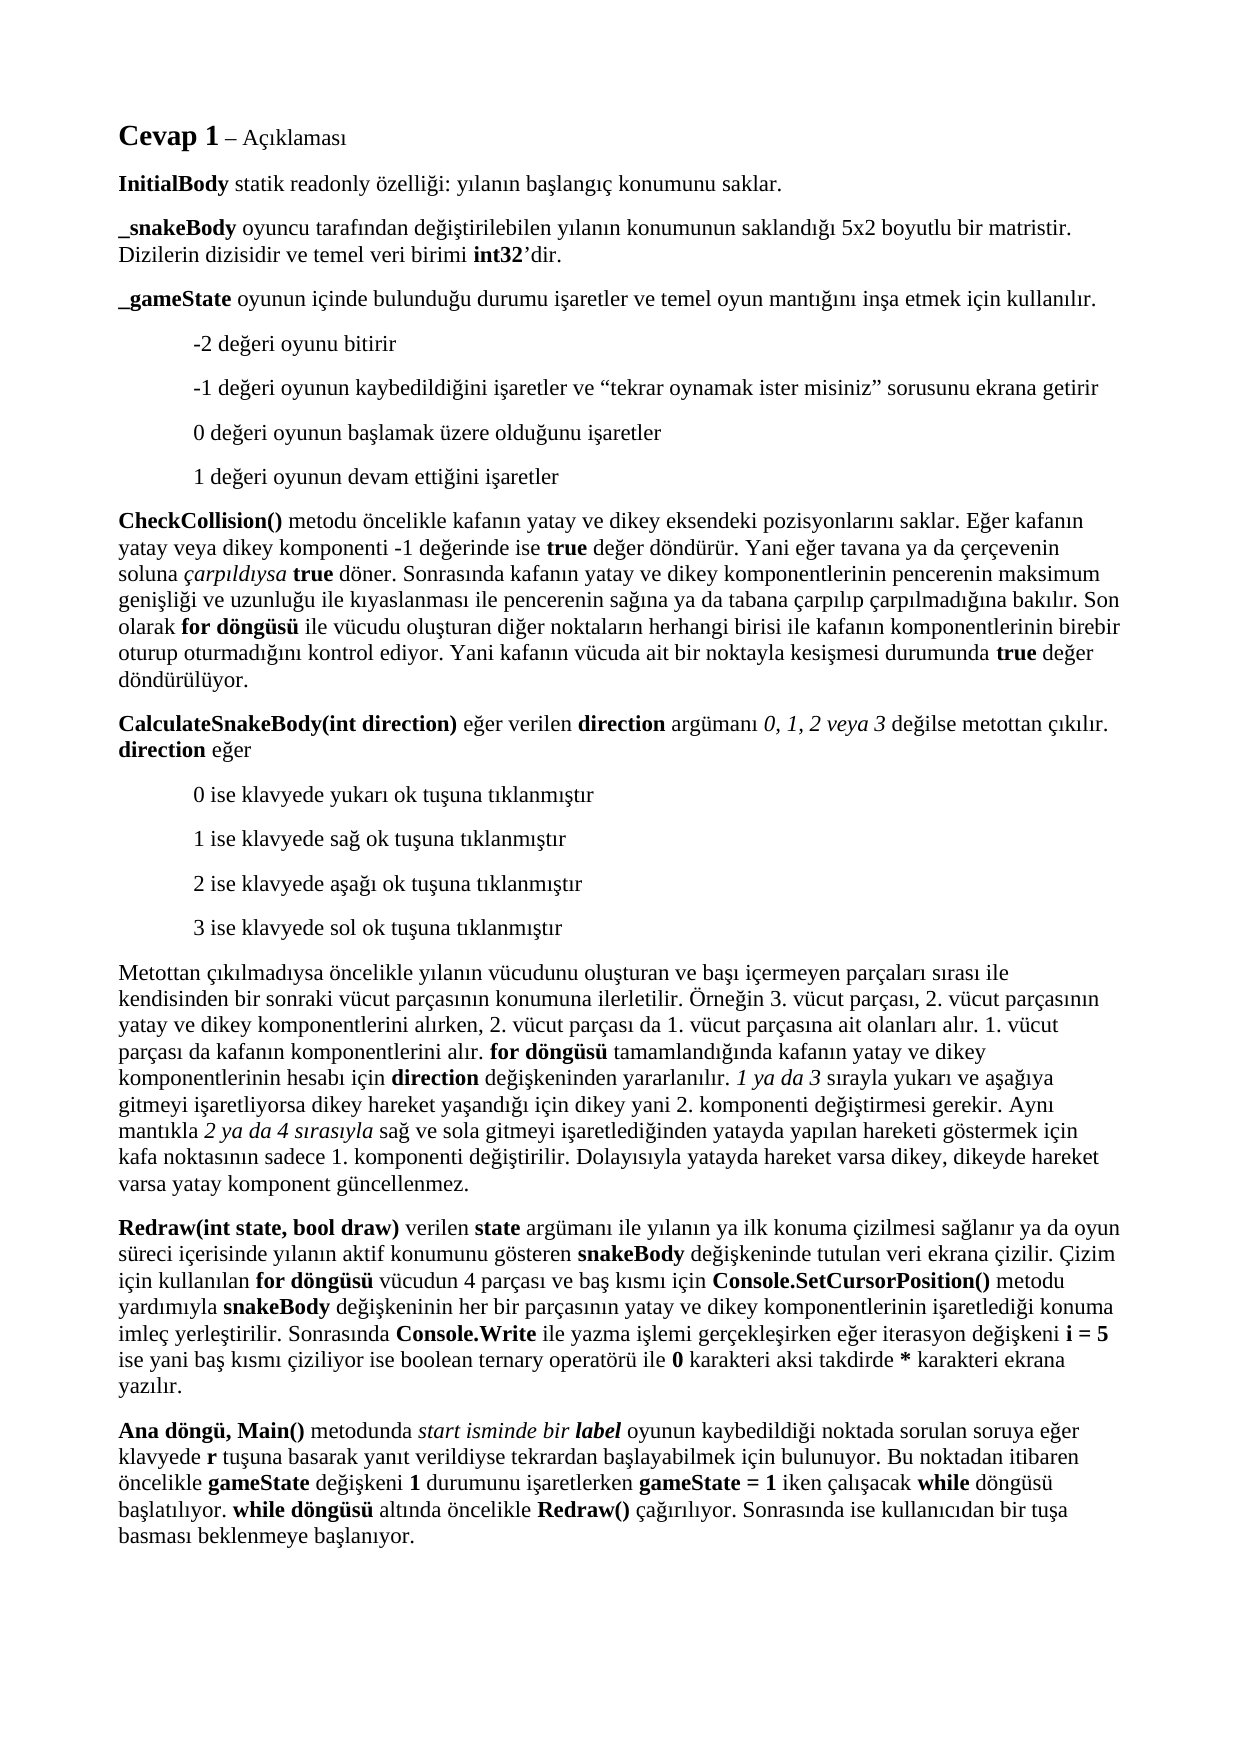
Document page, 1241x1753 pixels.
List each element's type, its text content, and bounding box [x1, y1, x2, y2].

text 0 değeri oyunun başlamak üzere olduğunu işaretler [118, 418, 1122, 445]
text 2 ise klavyede aşağı ok tuşuna tıklanmıştır [118, 870, 1122, 896]
text _gameState oyunun içinde bulunduğu durumu işaretler ve temel oyun mantığını inşa etmek için kullanılır. [118, 285, 1122, 311]
text CalculateSnakeBody(int direction) eğer verilen direction argümanı 0, 1, 2 veya 3 değilse metottan çıkılır. direction eğer [118, 710, 1122, 763]
text InitialBody statik readonly özelliği: yılanın başlangıç konumunu saklar. [118, 170, 1122, 196]
text Redraw(int state, bool draw) verilen state argümanı ile yılanın ya ilk konuma çizilmesi sağlanır ya da oyun süreci içerisinde yılanın aktif konumunu gösteren snakeBody değişkeninde tutulan veri ekrana çizilir. Çizim için kullanılan for döngüsü vücudun 4 parçası ve baş kısmı için Console.SetCursorPosition() metodu yardımıyla snakeBody değişkeninin her bir parçasının yatay ve dikey komponentlerinin işaretlediği konuma imleç yerleştirilir. Sonrasında Console.Write ile yazma işlemi gerçekleşirken eğer iterasyon değişkeni i = 5 ise yani baş kısmı çiziliyor ise boolean ternary operatörü ile 0 karakteri aksi takdirde * karakteri ekrana yazılır. [118, 1214, 1122, 1399]
text Cevap 1 – Açıklaması [118, 118, 1122, 152]
text 3 ise klavyede sol ok tuşuna tıklanmıştır [118, 914, 1122, 941]
text 1 değeri oyunun devam ettiğini işaretler [118, 463, 1122, 489]
text 1 ise klavyede sağ ok tuşuna tıklanmıştır [118, 825, 1122, 852]
text -1 değeri oyunun kaybedildiğini işaretler ve “tekrar oynamak ister misiniz” sorusunu ekrana getirir [118, 374, 1122, 400]
text _snakeBody oyuncu tarafından değiştirilebilen yılanın konumunun saklandığı 5x2 boyutlu bir matristir. Dizilerin dizisidir ve temel veri birimi int32’dir. [118, 214, 1122, 267]
text CheckCollision() metodu öncelikle kafanın yatay ve dikey eksendeki pozisyonlarını saklar. Eğer kafanın yatay veya dikey komponenti -1 değerinde ise true değer döndürür. Yani eğer tavana ya da çerçevenin soluna çarpıldıysa true döner. Sonrasında kafanın yatay ve dikey komponentlerinin pencerenin maksimum genişliği ve uzunluğu ile kıyaslanması ile pencerenin sağına ya da tabana çarpılıp çarpılmadığına bakılır. Son olarak for döngüsü ile vücudu oluşturan diğer noktaların herhangi birisi ile kafanın komponentlerinin birebir oturup oturmadığını kontrol ediyor. Yani kafanın vücuda ait bir noktayla kesişmesi durumunda true değer döndürülüyor. [118, 507, 1122, 692]
text Ana döngü, Main() metodunda start isminde bir label oyunun kaybedildiği noktada sorulan soruya eğer klavyede r tuşuna basarak yanıt verildiyse tekrardan başlayabilmek için bulunuyor. Bu noktadan itibaren öncelikle gameState değişkeni 1 durumunu işaretlerken gameState = 1 iken çalışacak while döngüsü başlatılıyor. while döngüsü altında öncelikle Redraw() çağırılıyor. Sonrasında ise kullanıcıdan bir tuşa basması beklenmeye başlanıyor. [118, 1417, 1122, 1548]
text -2 değeri oyunu bitirir [118, 329, 1122, 356]
text Metottan çıkılmadıysa öncelikle yılanın vücudunu oluşturan ve başı içermeyen parçaları sırası ile kendisinden bir sonraki vücut parçasının konumuna ilerletilir. Örneğin 3. vücut parçası, 2. vücut parçasının yatay ve dikey komponentlerini alırken, 2. vücut parçası da 1. vücut parçasına ait olanları alır. 1. vücut parçası da kafanın komponentlerini alır. for döngüsü tamamlandığında kafanın yatay ve dikey komponentlerinin hesabı için direction değişkeninden yararlanılır. 1 ya da 3 sırayla yukarı ve aşağıya gitmeyi işaretliyorsa dikey hareket yaşandığı için dikey yani 2. komponenti değiştirmesi gerekir. Aynı mantıkla 2 ya da 4 sırasıyla sağ ve sola gitmeyi işaretlediğinden yatayda yapılan hareketi göstermek için kafa noktasının sadece 1. komponenti değiştirilir. Dolayısıyla yatayda hareket varsa dikey, dikeyde hareket varsa yatay komponent güncellenmez. [118, 959, 1122, 1196]
text 0 ise klavyede yukarı ok tuşuna tıklanmıştır [118, 781, 1122, 807]
